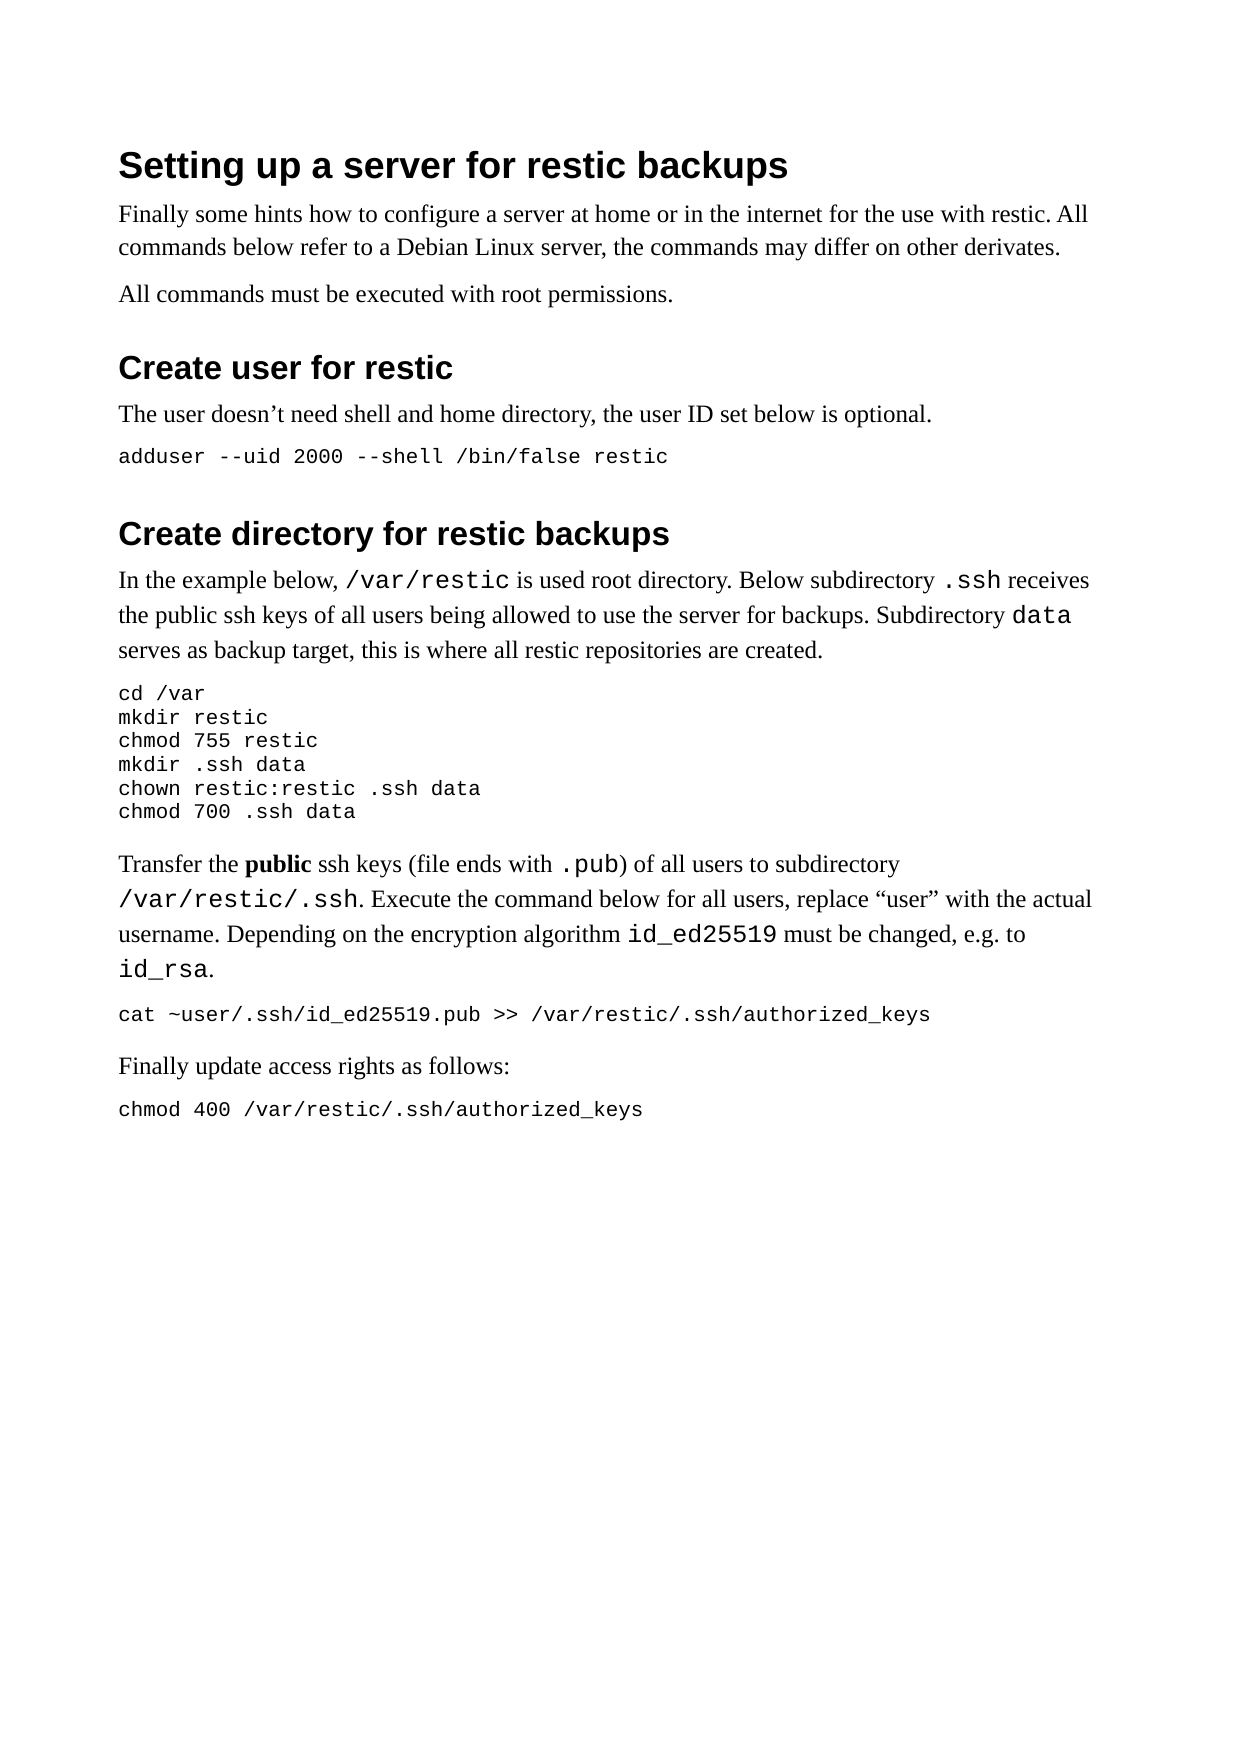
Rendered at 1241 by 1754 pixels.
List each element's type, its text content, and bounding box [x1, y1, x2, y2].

text cat ~user/.ssh/id_ed25519.pub >> /var/restic/.ssh/authorized_keys [118, 1004, 1122, 1028]
subtitle Create directory for restic backups [118, 514, 1122, 553]
text Finally some hints how to configure a server at home or in the internet for the use with restic. All commands below refer to a Debian Linux server, the commands may differ on other derivates. [118, 199, 1122, 261]
text In the example below, /var/restic is used root directory. Below subdirectory .ssh receives the public ssh keys of all users being allowed to use the server for backups. Subdirectory data serves as backup target, this is where all restic repositories are created. [118, 565, 1122, 664]
text Finally update access rights as follows: [118, 1051, 1122, 1080]
text chmod 400 /var/restic/.ssh/authorized_keys [118, 1099, 1122, 1123]
subtitle Setting up a server for restic backups [118, 143, 1122, 186]
text mkdir restic [118, 707, 1122, 731]
text Transfer the public ssh keys (file ends with .pub) of all users to subdirectory /var/restic/.ssh. Execute the command below for all users, replace “user” with the actual username. Depending on the encryption algorithm id_ed25519 must be changed, e.g. to id_rsa. [118, 849, 1122, 985]
text mkdir .ssh data [118, 754, 1122, 778]
text The user doesn’t need shell and home directory, the user ID set below is optional. [118, 399, 1122, 427]
text chmod 700 .ssh data [118, 801, 1122, 825]
text adduser --uid 2000 --shell /bin/false restic [118, 446, 1122, 470]
text cd /var [118, 683, 1122, 707]
subtitle Create user for restic [118, 348, 1122, 386]
text chown restic:restic .ssh data [118, 778, 1122, 801]
text All commands must be executed with root permissions. [118, 279, 1122, 308]
text chmod 755 restic [118, 731, 1122, 754]
